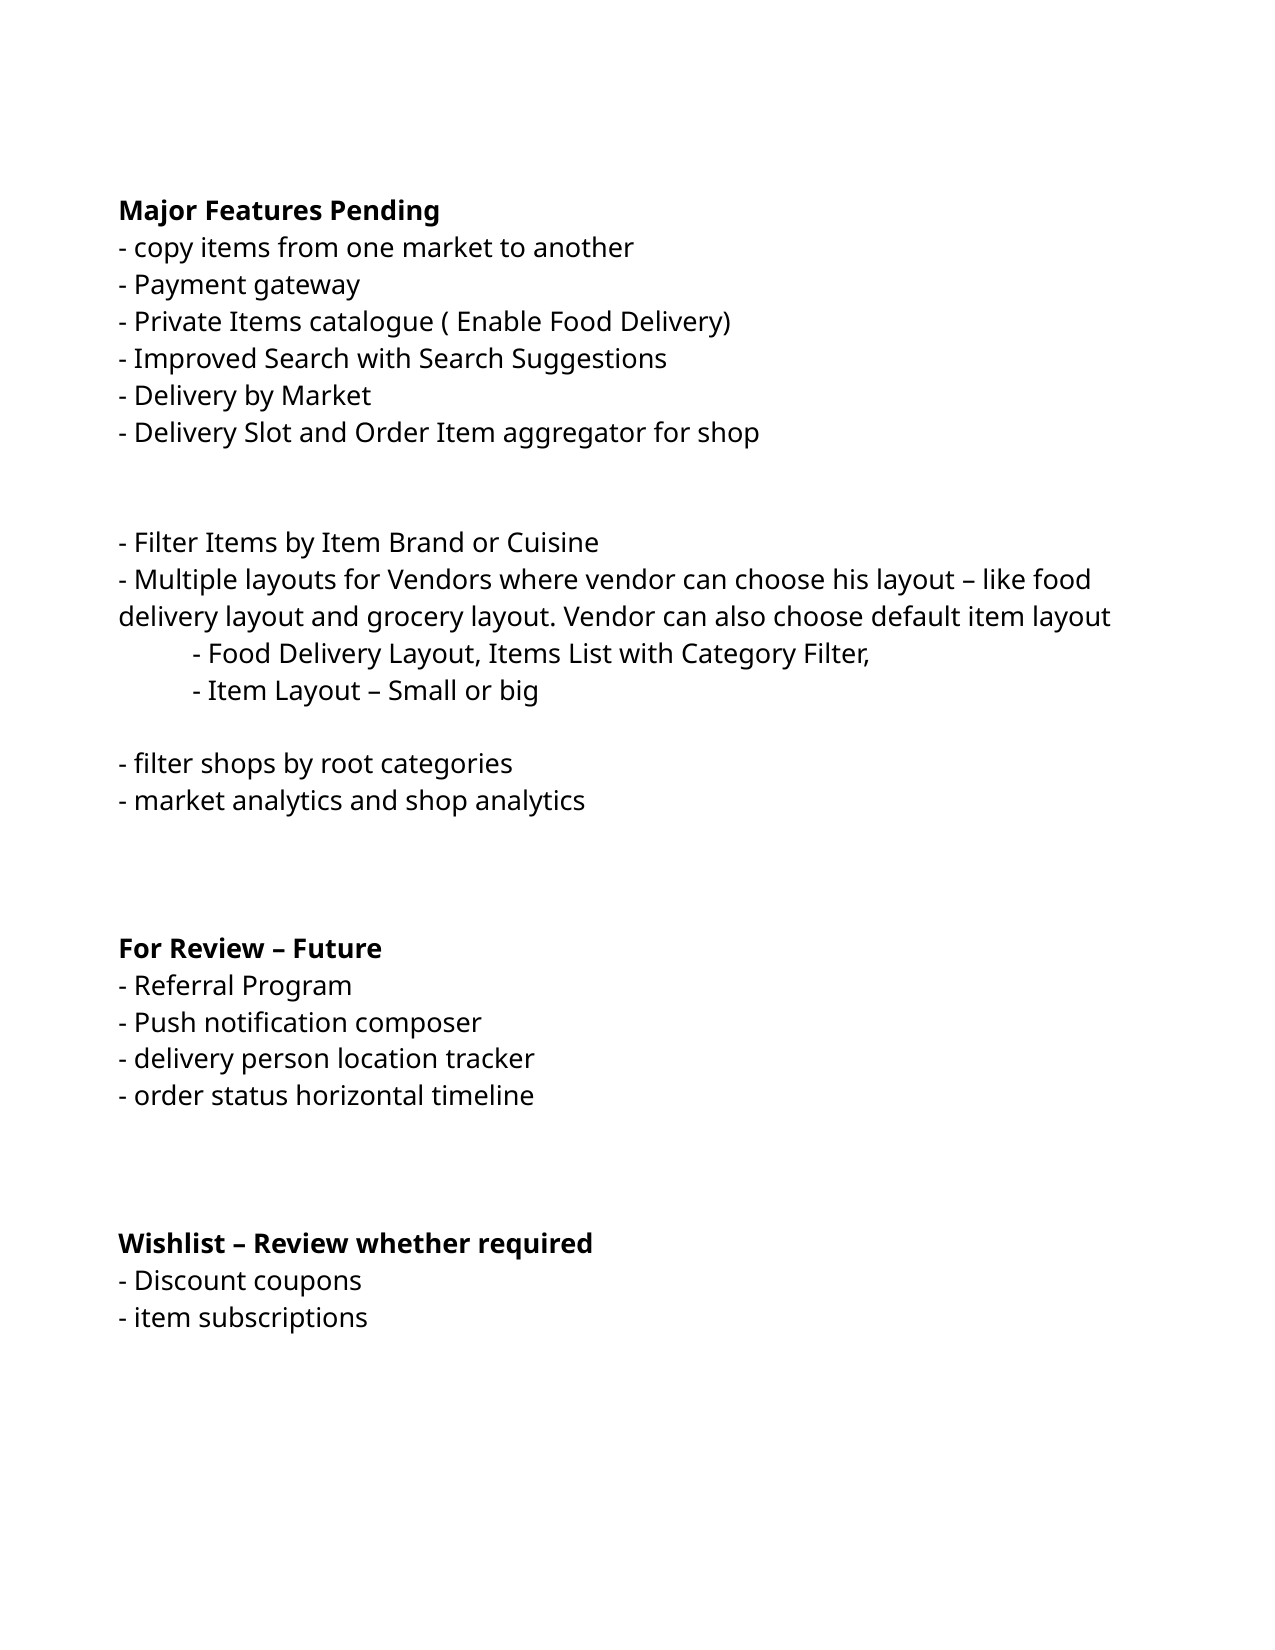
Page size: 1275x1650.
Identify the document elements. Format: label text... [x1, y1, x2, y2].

text - Multiple layouts for Vendors where vendor can choose his layout – like food delivery layout and grocery layout. Vendor can also choose default item layout [118, 561, 1157, 634]
text - order status horizontal timeline [118, 1077, 1157, 1114]
text - Discount coupons [118, 1261, 1157, 1298]
text - delivery person location tracker [118, 1040, 1157, 1077]
text - item subscriptions [118, 1298, 1157, 1335]
text Major Features Pending [118, 192, 1157, 229]
text - Improved Search with Search Suggestions [118, 339, 1157, 376]
text - Item Layout – Small or big [118, 671, 1157, 708]
text - Filter Items by Item Brand or Cuisine [118, 524, 1157, 561]
text Wishlist – Review whether required [118, 1224, 1157, 1261]
text - Delivery by Market [118, 376, 1157, 413]
text - market analytics and shop analytics [118, 782, 1157, 819]
text - Private Items catalogue ( Enable Food Delivery) [118, 302, 1157, 339]
text - copy items from one market to another [118, 229, 1157, 266]
text - Food Delivery Layout, Items List with Category Filter, [118, 634, 1157, 671]
text - Referral Program [118, 966, 1157, 1003]
text - Delivery Slot and Order Item aggregator for shop [118, 413, 1157, 450]
text For Review – Future [118, 929, 1157, 966]
text - Payment gateway [118, 266, 1157, 302]
text - Push notification composer [118, 1003, 1157, 1040]
text - filter shops by root categories [118, 745, 1157, 782]
